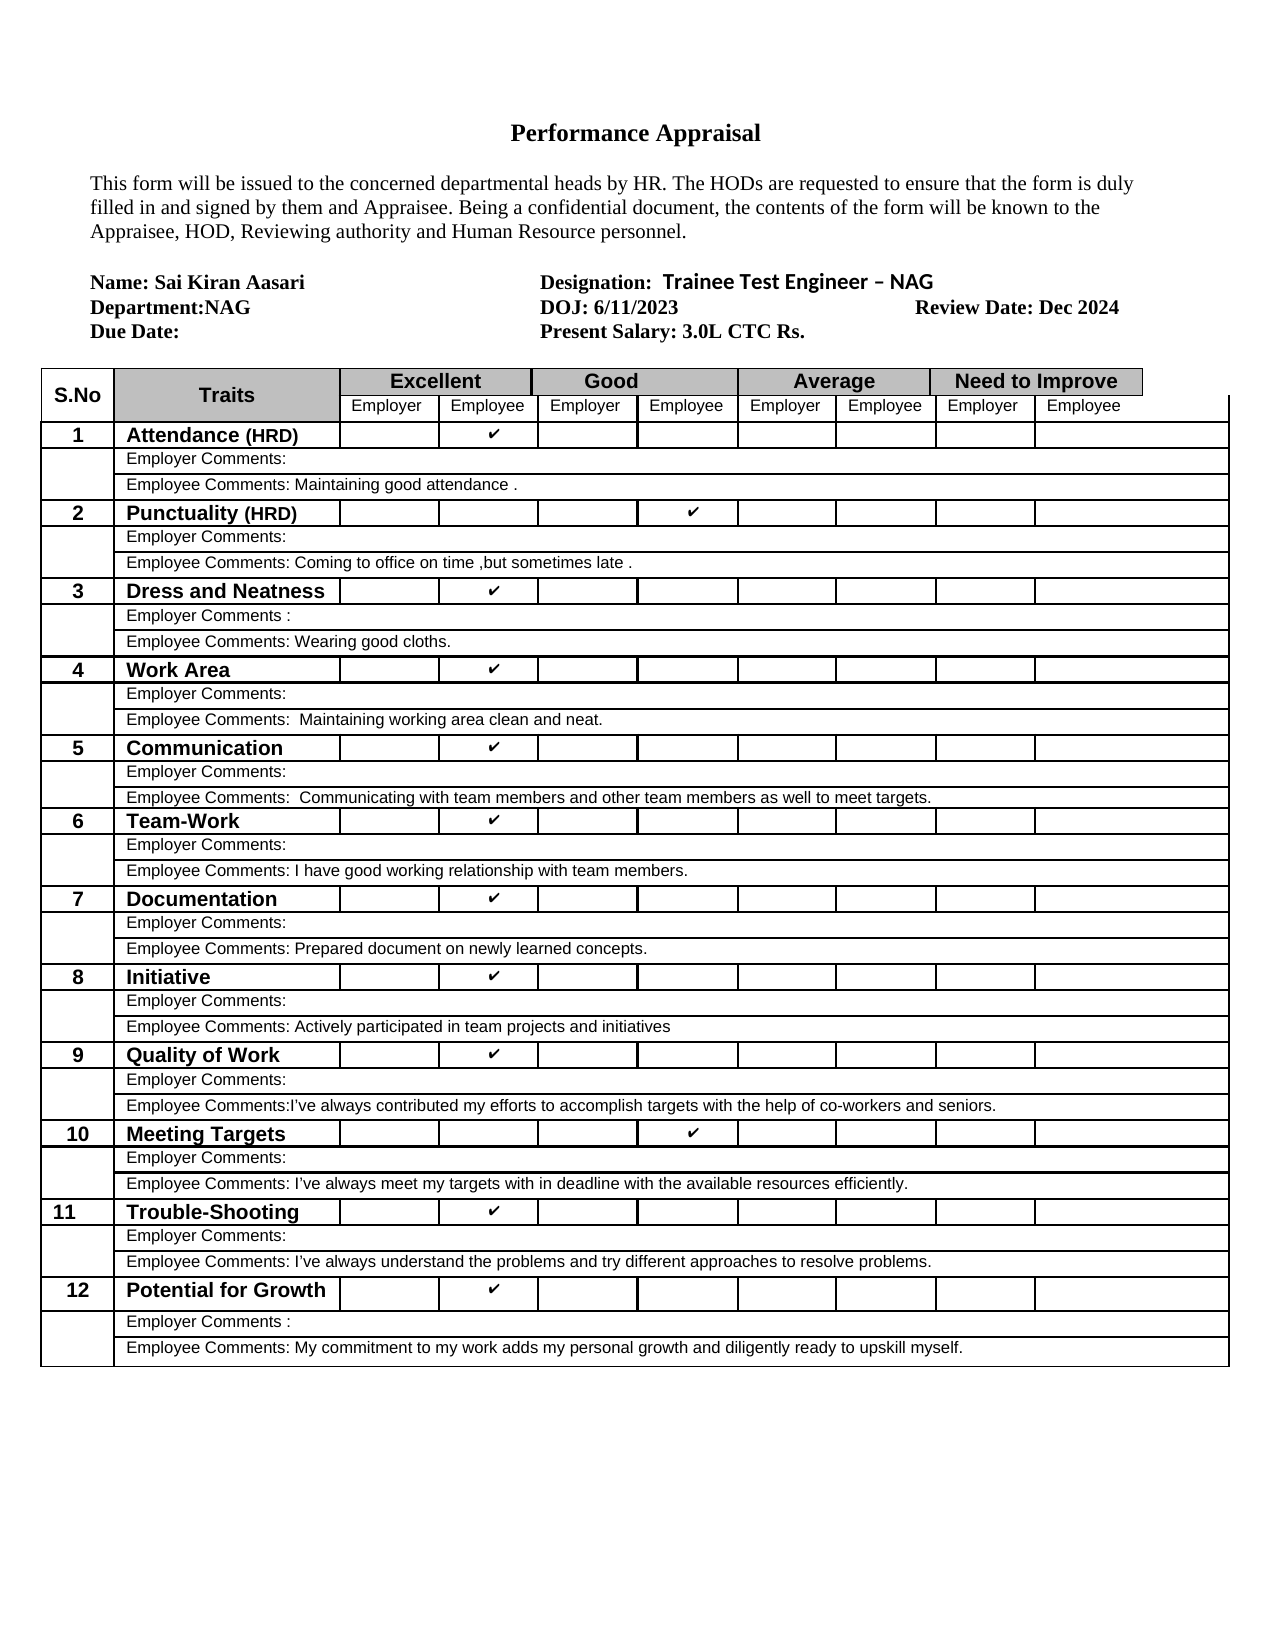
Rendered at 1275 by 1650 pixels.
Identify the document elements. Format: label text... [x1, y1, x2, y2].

table_cell Employer [341, 396, 438, 421]
table_cell Employer Comments: [115, 835, 1228, 859]
table_cell 4 [42, 658, 113, 681]
table_cell [837, 1200, 935, 1224]
table_cell Employee Comments: Maintaining good attendance . [115, 475, 1228, 499]
table_cell [341, 1121, 438, 1145]
table_cell [739, 1121, 835, 1145]
table_cell [739, 579, 835, 603]
table_cell [739, 501, 835, 525]
table_cell [539, 579, 636, 603]
table_cell [42, 1093, 113, 1119]
table_cell [1036, 887, 1228, 911]
table_cell [739, 1200, 835, 1224]
table_cell Dress and Neatness [115, 579, 339, 603]
table_cell Employee [837, 396, 935, 421]
table_cell [42, 1015, 113, 1041]
table_header [1222, 368, 1228, 395]
table_cell [42, 473, 113, 499]
table_cell [42, 1250, 113, 1276]
table_cell [1036, 965, 1228, 989]
table_cell Employee Comments: Wearing good cloths. [115, 631, 1228, 655]
table_cell [1036, 1043, 1228, 1067]
table_cell [1036, 501, 1228, 525]
table_cell [42, 835, 113, 859]
table_cell [739, 1043, 835, 1067]
table_cell [440, 887, 537, 911]
table_cell [341, 736, 438, 759]
table_cell [440, 423, 537, 447]
table_header [1204, 368, 1210, 395]
table_cell [42, 551, 113, 577]
title Performance Appraisal [90, 118, 1181, 147]
table_cell [837, 1043, 935, 1067]
table_cell [42, 449, 113, 473]
table_cell Employee [639, 396, 737, 421]
table_cell 12 [42, 1278, 113, 1310]
table_cell [639, 501, 737, 525]
table_cell [42, 762, 113, 786]
table_cell Potential for Growth [115, 1278, 339, 1310]
table_cell [1036, 736, 1228, 759]
table_header [1172, 368, 1178, 395]
table_cell [440, 579, 537, 603]
table_cell [341, 1278, 438, 1310]
table_header Excellent [341, 369, 530, 395]
table_cell [937, 579, 1034, 603]
table_header [1191, 368, 1197, 395]
table_cell Employee [440, 396, 537, 421]
table_cell Employer Comments: [115, 449, 1228, 473]
table_cell [837, 1121, 935, 1145]
table_cell Attendance (HRD) [115, 423, 339, 447]
table_cell [440, 501, 537, 525]
table_header [1160, 368, 1166, 395]
table_header Average [739, 369, 929, 395]
table_cell [42, 1148, 113, 1171]
table_cell [539, 809, 636, 833]
table_cell [739, 736, 835, 759]
table_cell [739, 658, 835, 681]
table_cell [440, 1043, 537, 1067]
table_cell [440, 1200, 537, 1224]
table_cell Employee Comments: Maintaining working area clean and neat. [115, 710, 1228, 733]
table_cell Employer Comments: [115, 1148, 1228, 1171]
table_cell [341, 887, 438, 911]
table_cell Employer Comments: [115, 527, 1228, 551]
table_cell [837, 809, 935, 833]
table_cell [341, 1200, 438, 1224]
table_cell [440, 658, 537, 681]
table_cell [639, 1278, 737, 1310]
table_cell [639, 1121, 737, 1145]
table_cell 10 [42, 1121, 113, 1145]
table_cell [539, 658, 636, 681]
table_cell [837, 736, 935, 759]
table_cell [937, 1200, 1034, 1224]
table_cell [539, 887, 636, 911]
table_header Good [533, 369, 691, 395]
table_header [1147, 368, 1153, 395]
table_cell 7 [42, 887, 113, 911]
table_header [1210, 368, 1216, 395]
table_cell [42, 786, 113, 807]
table_cell [639, 579, 737, 603]
table_cell [539, 501, 636, 525]
table_cell [341, 658, 438, 681]
table_cell Employee Comments: Actively participated in team projects and initiatives [115, 1017, 1228, 1041]
table_cell Employer Comments : [115, 1312, 1228, 1336]
table_cell [539, 1121, 636, 1145]
table_cell [837, 579, 935, 603]
table_cell 5 [42, 736, 113, 759]
table_cell [42, 629, 113, 655]
table_cell [539, 1200, 636, 1224]
table_cell Employee Comments: Communicating with team members and other team members as well to meet targets. [115, 788, 1228, 807]
table_cell Employee Comments: I’ve always meet my targets with in deadline with the available resources efficiently. [115, 1174, 1228, 1198]
table_cell Employee Comments:I’ve always contributed my efforts to accomplish targets with the help of co-workers and seniors. [115, 1095, 1228, 1119]
table_cell [42, 937, 113, 963]
table_cell Communication [115, 736, 339, 759]
table_cell Employee [1036, 395, 1228, 421]
table_cell [739, 965, 835, 989]
table_cell [42, 605, 113, 629]
table_cell [341, 1043, 438, 1067]
table_cell Employee Comments: Coming to office on time ,but sometimes late . [115, 553, 1228, 577]
table_cell [341, 423, 438, 447]
table_cell 2 [42, 501, 113, 525]
table_cell [639, 965, 737, 989]
table_cell [639, 658, 737, 681]
table_cell [1036, 809, 1228, 833]
text This form will be issued to the concerned departmental heads by HR. The HODs are requested to ensure that the form is duly filled in and signed by them and Appraisee. Being a confidential document, the contents of the form will be known to the Appraisee, HOD, Reviewing authority and Human Resource personnel. [90, 171, 1181, 243]
table_cell 3 [42, 579, 113, 603]
table_cell [739, 809, 835, 833]
table_cell [42, 991, 113, 1015]
table_cell 9 [42, 1043, 113, 1067]
table_cell Employee Comments: I’ve always understand the problems and try different approaches to resolve problems. [115, 1252, 1228, 1276]
table_cell [937, 423, 1034, 447]
table_cell Employer Comments: [115, 1226, 1228, 1250]
table_cell [937, 809, 1034, 833]
table_cell 8 [42, 965, 113, 989]
table_cell [837, 501, 935, 525]
table_cell Team-Work [115, 809, 339, 833]
table_header [1154, 368, 1160, 395]
table_cell [937, 736, 1034, 759]
table_header [1166, 368, 1172, 395]
table_cell [42, 1069, 113, 1093]
table_cell [837, 887, 935, 911]
table_header [691, 369, 737, 395]
table_cell [837, 965, 935, 989]
table_cell [42, 913, 113, 937]
text Due Date: Present Salary: 3.0L CTC Rs. [90, 319, 1181, 343]
table_cell [440, 809, 537, 833]
table_cell Employer [539, 396, 636, 421]
table_cell [539, 1278, 636, 1310]
table_cell 11 [42, 1200, 113, 1224]
table_cell Employer Comments: [115, 684, 1228, 707]
table_header Traits [115, 369, 339, 421]
table_cell [42, 859, 113, 885]
table_cell Initiative [115, 965, 339, 989]
table_cell [937, 1278, 1034, 1310]
table_cell 1 [42, 423, 113, 447]
table_cell Employee Comments: Prepared document on newly learned concepts. [115, 939, 1228, 963]
table_cell [937, 965, 1034, 989]
table_cell [837, 423, 935, 447]
table_cell Employer Comments: [115, 1069, 1228, 1093]
table_cell Employer Comments: [115, 762, 1228, 786]
table_header [1185, 368, 1191, 395]
table_cell [1036, 1200, 1228, 1224]
table_cell [937, 501, 1034, 525]
table_cell Work Area [115, 658, 339, 681]
table_cell Employer [937, 396, 1034, 421]
table_cell [440, 1278, 537, 1310]
table_cell [639, 736, 737, 759]
table_cell [639, 423, 737, 447]
table_cell [42, 527, 113, 551]
table_cell [42, 1226, 113, 1250]
table_cell Employee Comments: My commitment to my work adds my personal growth and diligently ready to upskill myself. [115, 1338, 1228, 1366]
table_cell Documentation [115, 887, 339, 911]
table_cell [539, 423, 636, 447]
table_cell [1036, 423, 1228, 447]
table_cell Employee Comments: I have good working relationship with team members. [115, 861, 1228, 885]
table_cell [539, 965, 636, 989]
table_cell [42, 1336, 113, 1366]
table_cell Trouble-Shooting [115, 1200, 339, 1224]
table_cell [739, 887, 835, 911]
table_cell [539, 1043, 636, 1067]
text Name: Sai Kiran Aasari Designation: Trainee Test Engineer – NAG [90, 267, 1181, 295]
table_cell [1036, 579, 1228, 603]
table_cell [42, 1171, 113, 1198]
table_cell 6 [42, 809, 113, 833]
table_cell [1036, 1121, 1228, 1145]
table_cell [440, 736, 537, 759]
table_cell [341, 965, 438, 989]
table_cell [42, 708, 113, 733]
table_header Need to Improve [931, 369, 1142, 395]
table_header [1143, 368, 1147, 395]
table_cell [440, 965, 537, 989]
table_cell [539, 736, 636, 759]
table_header [1197, 368, 1203, 395]
table_cell [639, 1043, 737, 1067]
table_cell Quality of Work [115, 1043, 339, 1067]
table_cell [341, 501, 438, 525]
table_cell [837, 658, 935, 681]
text Department:NAG DOJ: 6/11/2023 Review Date: Dec 2024 [90, 295, 1181, 319]
table_cell [42, 1312, 113, 1336]
table_header [1179, 368, 1185, 395]
table_cell [837, 1278, 935, 1310]
table_cell [1036, 658, 1228, 681]
table_cell [739, 423, 835, 447]
table_cell [341, 579, 438, 603]
table_cell [739, 1278, 835, 1310]
table_header [1216, 368, 1222, 395]
table_cell [440, 1121, 537, 1145]
table_cell [639, 887, 737, 911]
table_cell Employer Comments : [115, 605, 1228, 629]
table_cell [1036, 1278, 1228, 1310]
table_cell [341, 809, 438, 833]
table_cell [639, 1200, 737, 1224]
table_cell [937, 887, 1034, 911]
table_cell Employer Comments: [115, 991, 1228, 1015]
table_cell [937, 658, 1034, 681]
table_cell Employer [739, 396, 835, 421]
table_cell [42, 684, 113, 707]
table_cell Employer Comments: [115, 913, 1228, 937]
table_cell Meeting Targets [115, 1121, 339, 1145]
table_cell [937, 1043, 1034, 1067]
table_cell [937, 1121, 1034, 1145]
table_cell [639, 809, 737, 833]
table_header S.No [42, 369, 113, 421]
table_cell Punctuality (HRD) [115, 501, 339, 525]
